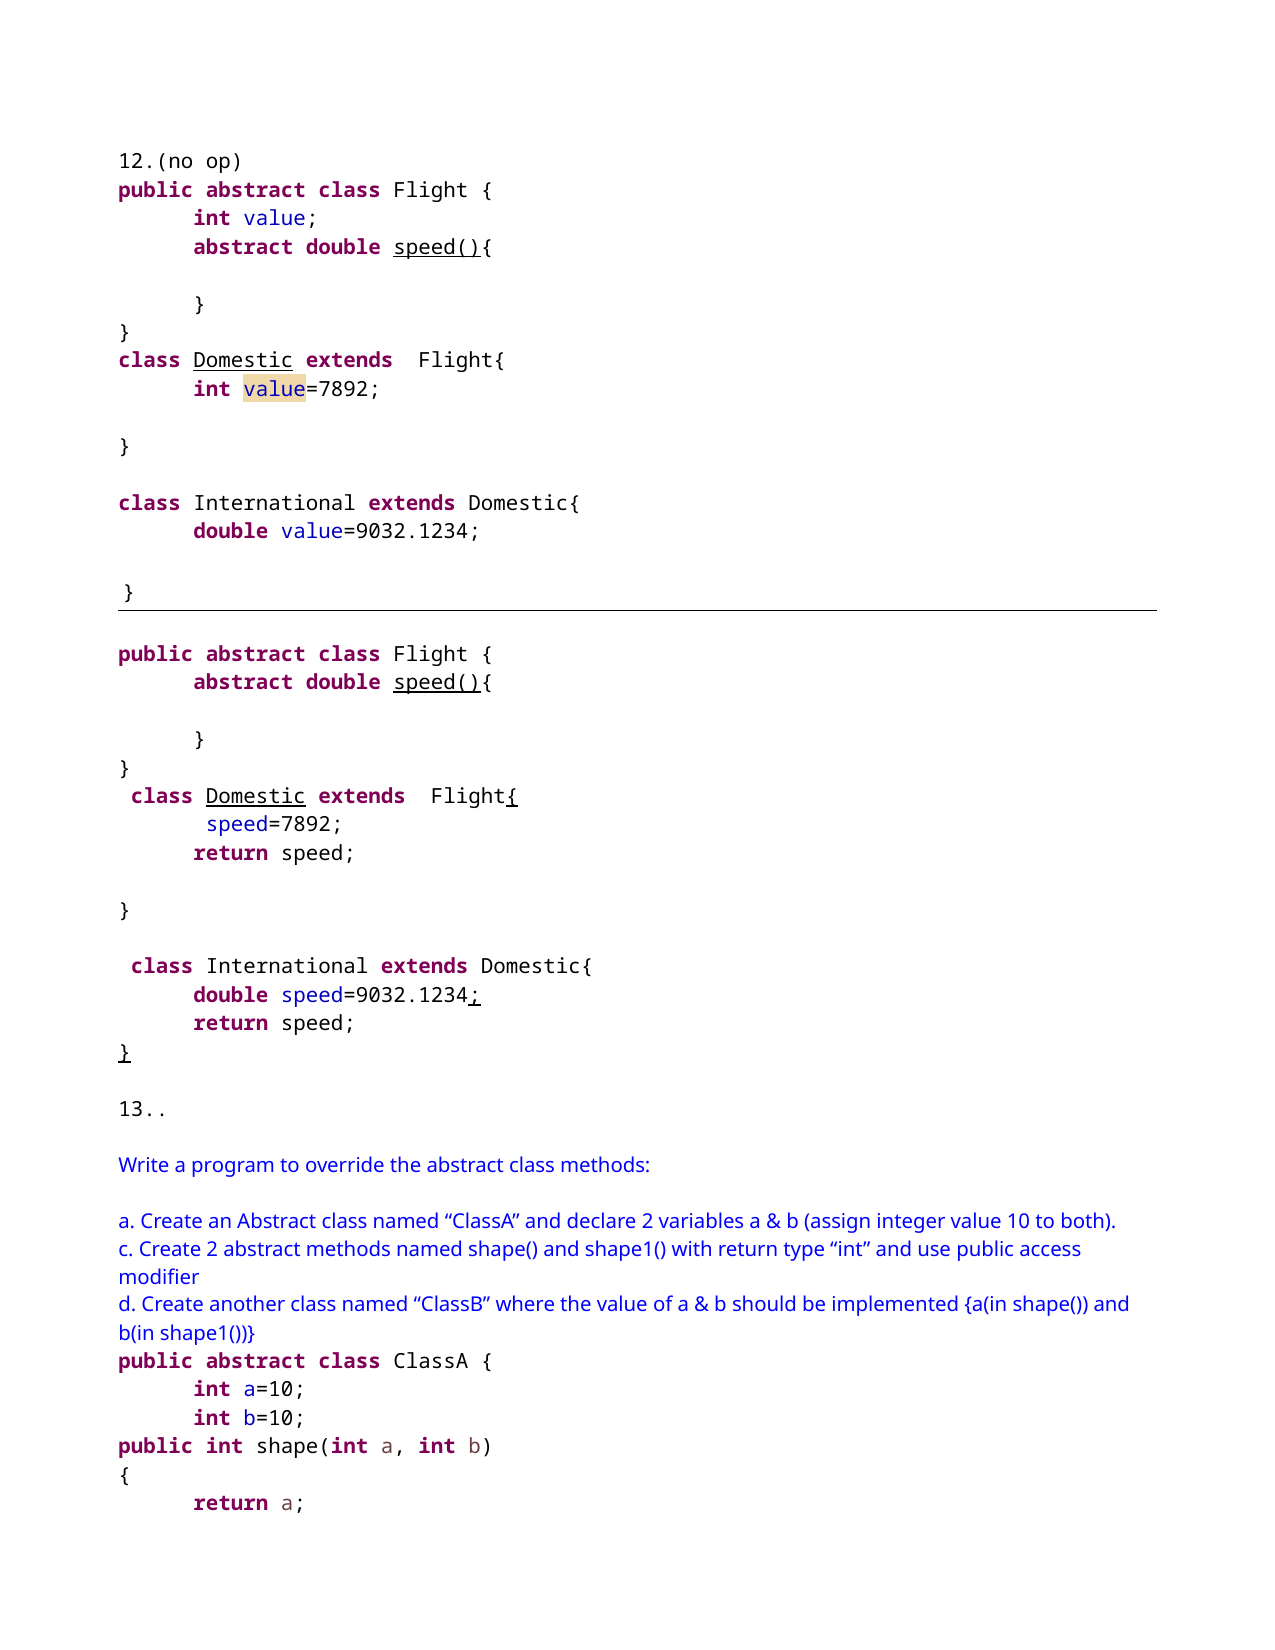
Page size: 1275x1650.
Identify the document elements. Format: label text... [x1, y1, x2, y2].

text { [118, 1460, 1157, 1488]
text class International extends Domestic{ [118, 952, 1157, 980]
text int value; [118, 203, 1157, 232]
text return a; [118, 1488, 1157, 1517]
text int a=10; [118, 1374, 1157, 1403]
text abstract double speed(){ [118, 232, 1157, 260]
text } [118, 289, 1157, 317]
text class International extends Domestic{ [118, 488, 1157, 516]
text public abstract class ClassA { [118, 1346, 1157, 1374]
text class Domestic extends Flight{ [118, 781, 1157, 809]
text } [118, 317, 1157, 346]
text } [118, 1037, 1157, 1065]
text return speed; [118, 1008, 1157, 1037]
text double value=9032.1234; [118, 516, 1157, 545]
text double speed=9032.1234; [118, 980, 1157, 1008]
text } [118, 753, 1157, 781]
text speed=7892; [118, 809, 1157, 838]
text int b=10; [118, 1403, 1157, 1431]
text Write a program to override the abstract class methods: a. Create an Abstract class named “ClassA” and declare 2 variables a & b (assign integer value 10 to both). c. Create 2 abstract methods named shape() and shape1() with return type “int” and use public access modifier d. Create another class named “ClassB” where the value of a & b should be implemented {a(in shape()) and b(in shape1())} [118, 1122, 1157, 1346]
text return speed; [118, 838, 1157, 866]
text } [118, 573, 1157, 610]
text public int shape(int a, int b) [118, 1431, 1157, 1460]
text } [118, 724, 1157, 753]
text abstract double speed(){ [118, 667, 1157, 696]
text } [118, 895, 1157, 923]
text 12.(no op) [118, 147, 1157, 175]
text 13.. [118, 1094, 1157, 1122]
text public abstract class Flight { [118, 639, 1157, 667]
text } [118, 431, 1157, 459]
text public abstract class Flight { [118, 175, 1157, 203]
text int value=7892; [118, 374, 1157, 402]
text class Domestic extends Flight{ [118, 346, 1157, 374]
